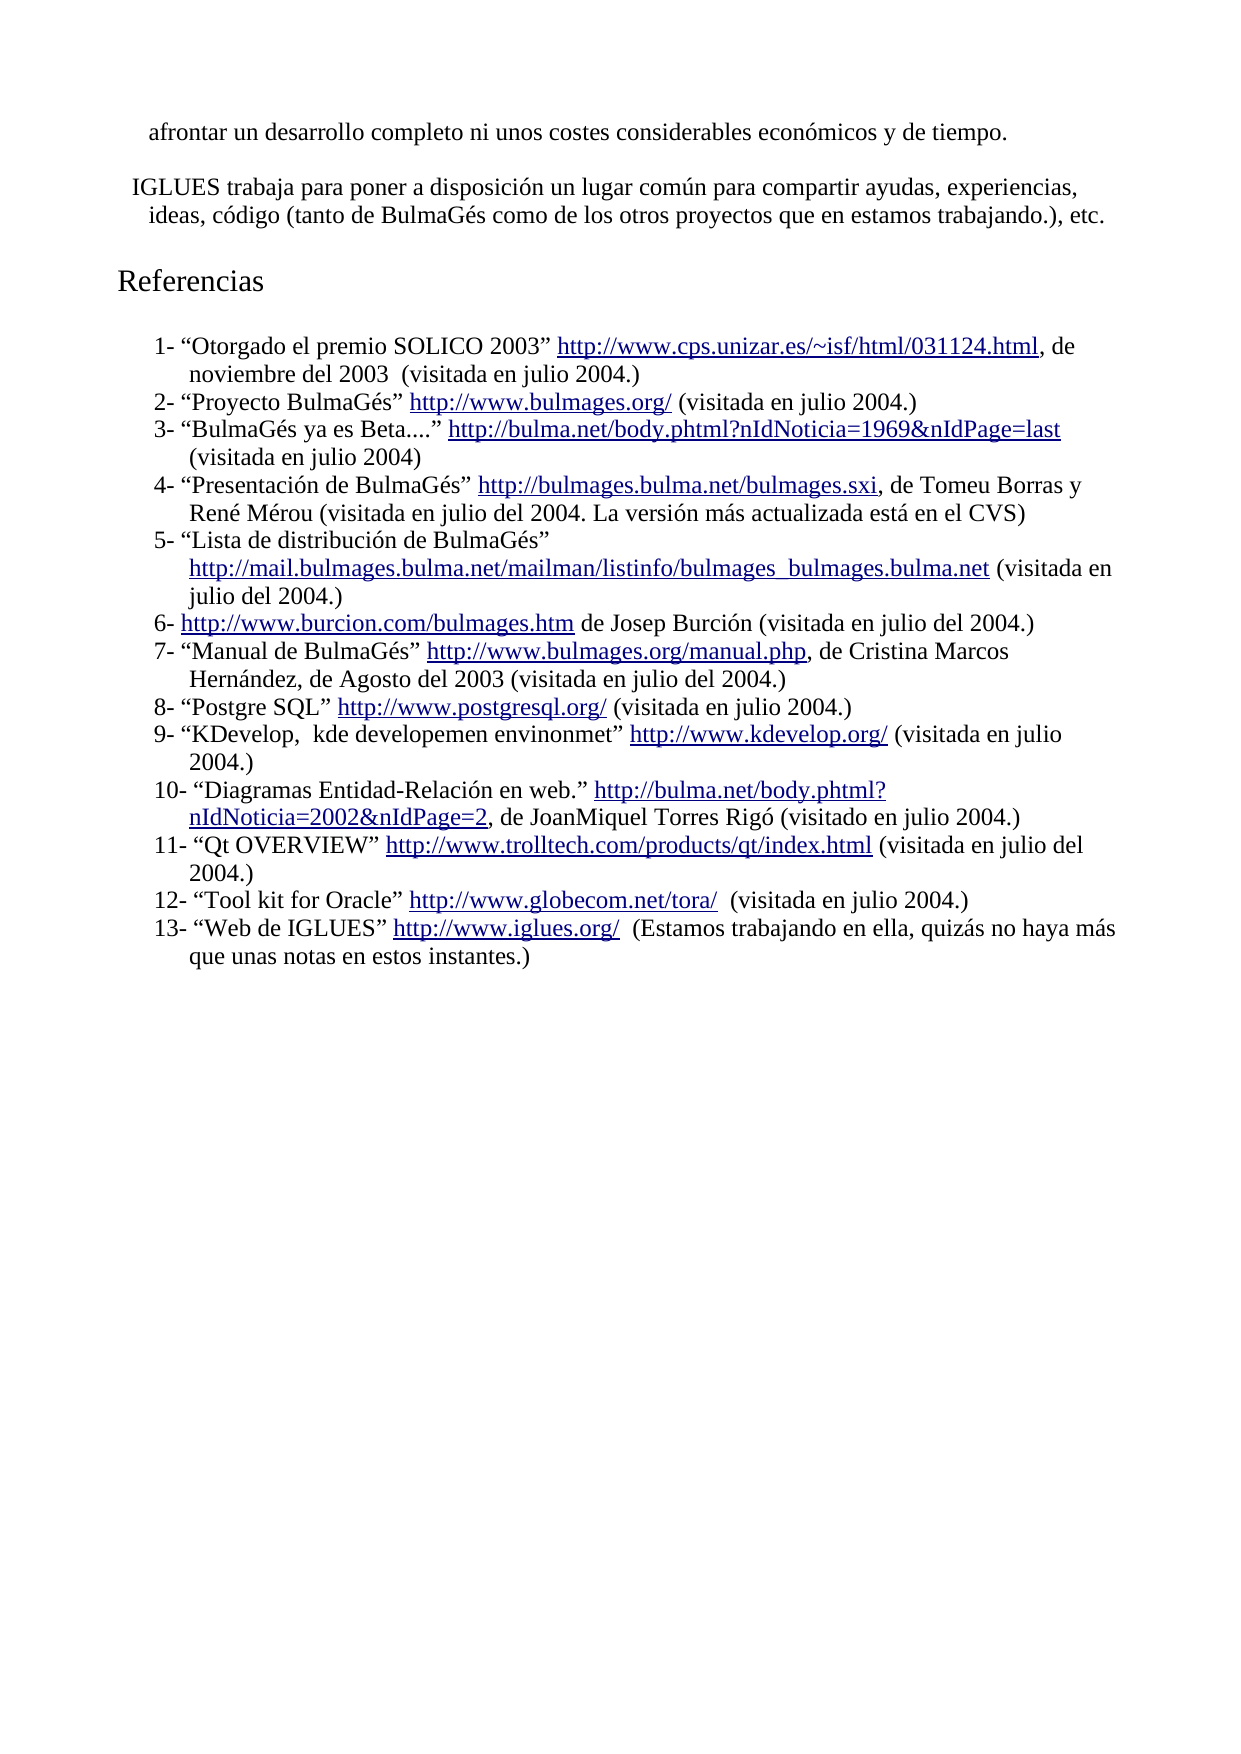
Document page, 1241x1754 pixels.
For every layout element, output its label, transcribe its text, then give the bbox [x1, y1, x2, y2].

text 12- “Tool kit for Oracle” http://www.globecom.net/tora/ (visitada en julio 2004.) [153, 887, 1122, 914]
text 9- “KDevelop, kde developemen envinonmet” http://www.kdevelop.org/ (visitada en julio 2004.) [153, 720, 1122, 776]
text afrontar un desarrollo completo ni unos costes considerables económicos y de tiempo. [132, 118, 1122, 146]
text IGLUES trabaja para poner a disposición un lugar común para compartir ayudas, experiencias, ideas, código (tanto de BulmaGés como de los otros proyectos que en estamos trabajando.), etc. [132, 173, 1122, 229]
text 8- “Postgre SQL” http://www.postgresql.org/ (visitada en julio 2004.) [153, 693, 1122, 720]
text 10- “Diagramas Entidad-Relación en web.” http://bulma.net/body.phtml?nIdNoticia=2002&nIdPage=2, de JoanMiquel Torres Rigó (visitado en julio 2004.) [153, 776, 1122, 831]
text 6- http://www.burcion.com/bulmages.htm de Josep Burción (visitada en julio del 2004.) [153, 609, 1122, 637]
text 11- “Qt OVERVIEW” http://www.trolltech.com/products/qt/index.html (visitada en julio del 2004.) [153, 831, 1122, 887]
text 13- “Web de IGLUES” http://www.iglues.org/ (Estamos trabajando en ella, quizás no haya más que unas notas en estos instantes.) [153, 914, 1122, 970]
text 4- “Presentación de BulmaGés” http://bulmages.bulma.net/bulmages.sxi, de Tomeu Borras y René Mérou (visitada en julio del 2004. La versión más actualizada está en el CVS) [153, 471, 1122, 526]
text Referencias [117, 263, 1122, 298]
text 1- “Otorgado el premio SOLICO 2003” http://www.cps.unizar.es/~isf/html/031124.html, de noviembre del 2003 (visitada en julio 2004.) [153, 332, 1122, 388]
text 3- “BulmaGés ya es Beta....” http://bulma.net/body.phtml?nIdNoticia=1969&nIdPage=last (visitada en julio 2004) [153, 416, 1122, 471]
text 7- “Manual de BulmaGés” http://www.bulmages.org/manual.php, de Cristina Marcos Hernández, de Agosto del 2003 (visitada en julio del 2004.) [153, 637, 1122, 693]
text 2- “Proyecto BulmaGés” http://www.bulmages.org/ (visitada en julio 2004.) [153, 388, 1122, 416]
text 5- “Lista de distribución de BulmaGés” http://mail.bulmages.bulma.net/mailman/listinfo/bulmages_bulmages.bulma.net (visitada en julio del 2004.) [153, 526, 1122, 609]
